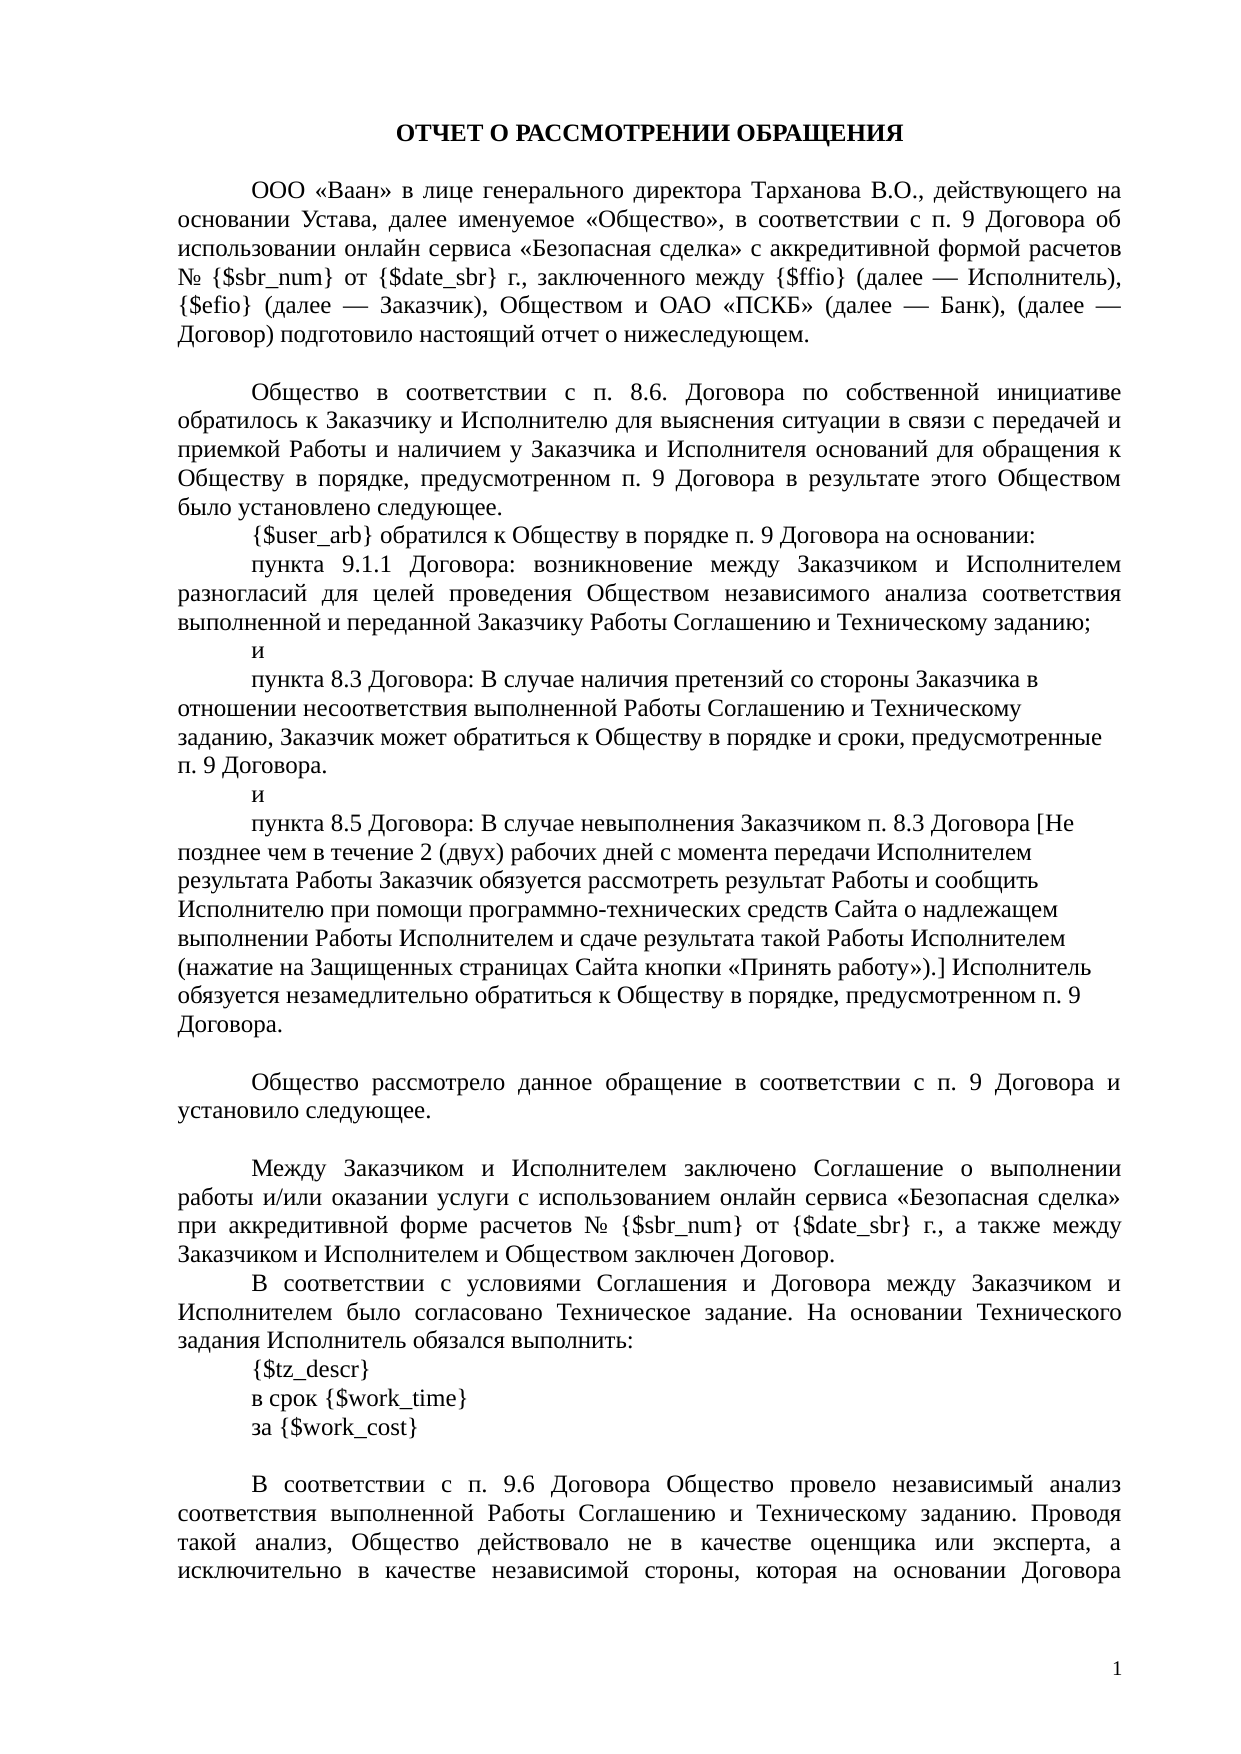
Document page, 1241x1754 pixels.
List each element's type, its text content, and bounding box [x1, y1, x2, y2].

text пункта 9.1.1 Договора: возникновение между Заказчиком и Исполнителем разногласий для целей проведения Обществом независимого анализа соответствия выполненной и переданной Заказчику Работы Соглашению и Техническому заданию; [177, 549, 1122, 636]
text пункта 8.3 Договора: В случае наличия претензий со стороны Заказчика в отношении несоответствия выполненной Работы Соглашению и Техническому заданию, Заказчик может обратиться к Обществу в порядке и сроки, предусмотренные п. 9 Договора. [177, 664, 1122, 779]
text за {$work_cost} [177, 1412, 1122, 1441]
text и [177, 779, 1122, 808]
text и [177, 636, 1122, 664]
text пункта 8.5 Договора: В случае невыполнения Заказчиком п. 8.3 Договора [Не позднее чем в течение 2 (двух) рабочих дней с момента передачи Исполнителем результата Работы Заказчик обязуется рассмотреть результат Работы и сообщить Исполнителю при помощи программно-технических средств Сайта о надлежащем выполнении Работы Исполнителем и сдаче результата такой Работы Исполнителем (нажатие на Защищенных страницах Сайта кнопки «Принять работу»).] Исполнитель обязуется незамедлительно обратиться к Обществу в порядке, предусмотренном п. 9 Договора. [177, 808, 1122, 1038]
text Между Заказчиком и Исполнителем заключено Соглашение о выполнении работы и/или оказании услуги с использованием онлайн сервиса «Безопасная сделка» при аккредитивной форме расчетов № {$sbr_num} от {$date_sbr} г., а также между Заказчиком и Исполнителем и Обществом заключен Договор. [177, 1153, 1122, 1268]
text {$tz_descr} [177, 1354, 1122, 1383]
text ООО «Ваан» в лице генерального директора Тарханова В.О., действующего на основании Устава, далее именуемое «Общество», в соответствии с п. 9 Договора об использовании онлайн сервиса «Безопасная сделка» с аккредитивной формой расчетов № {$sbr_num} от {$date_sbr} г., заключенного между {$ffio} (далее — Исполнитель), {$efio} (далее — Заказчик), Обществом и ОАО «ПСКБ» (далее — Банк), (далее — Договор) подготовило настоящий отчет о нижеследующем. [177, 176, 1122, 348]
text В соответствии с п. 9.6 Договора Общество провело независимый анализ соответствия выполненной Работы Соглашению и Техническому заданию. Проводя такой анализ, Общество действовало не в качестве оценщика или эксперта, а исключительно в качестве независимой стороны, которая на основании Договора [177, 1469, 1122, 1584]
text в срок {$work_time} [177, 1383, 1122, 1412]
text Общество рассмотрело данное обращение в соответствии с п. 9 Договора и установило следующее. [177, 1067, 1122, 1124]
text {$user_arb} обратился к Обществу в порядке п. 9 Договора на основании: [177, 521, 1122, 549]
text Общество в соответствии с п. 8.6. Договора по собственной инициативе обратилось к Заказчику и Исполнителю для выяснения ситуации в связи с передачей и приемкой Работы и наличием у Заказчика и Исполнителя оснований для обращения к Обществу в порядке, предусмотренном п. 9 Договора в результате этого Обществом было установлено следующее. [177, 377, 1122, 521]
text ОТЧЕТ О РАССМОТРЕНИИ ОБРАЩЕНИЯ [177, 118, 1122, 147]
text В соответствии с условиями Соглашения и Договора между Заказчиком и Исполнителем было согласовано Техническое задание. На основании Технического задания Исполнитель обязался выполнить: [177, 1268, 1122, 1354]
